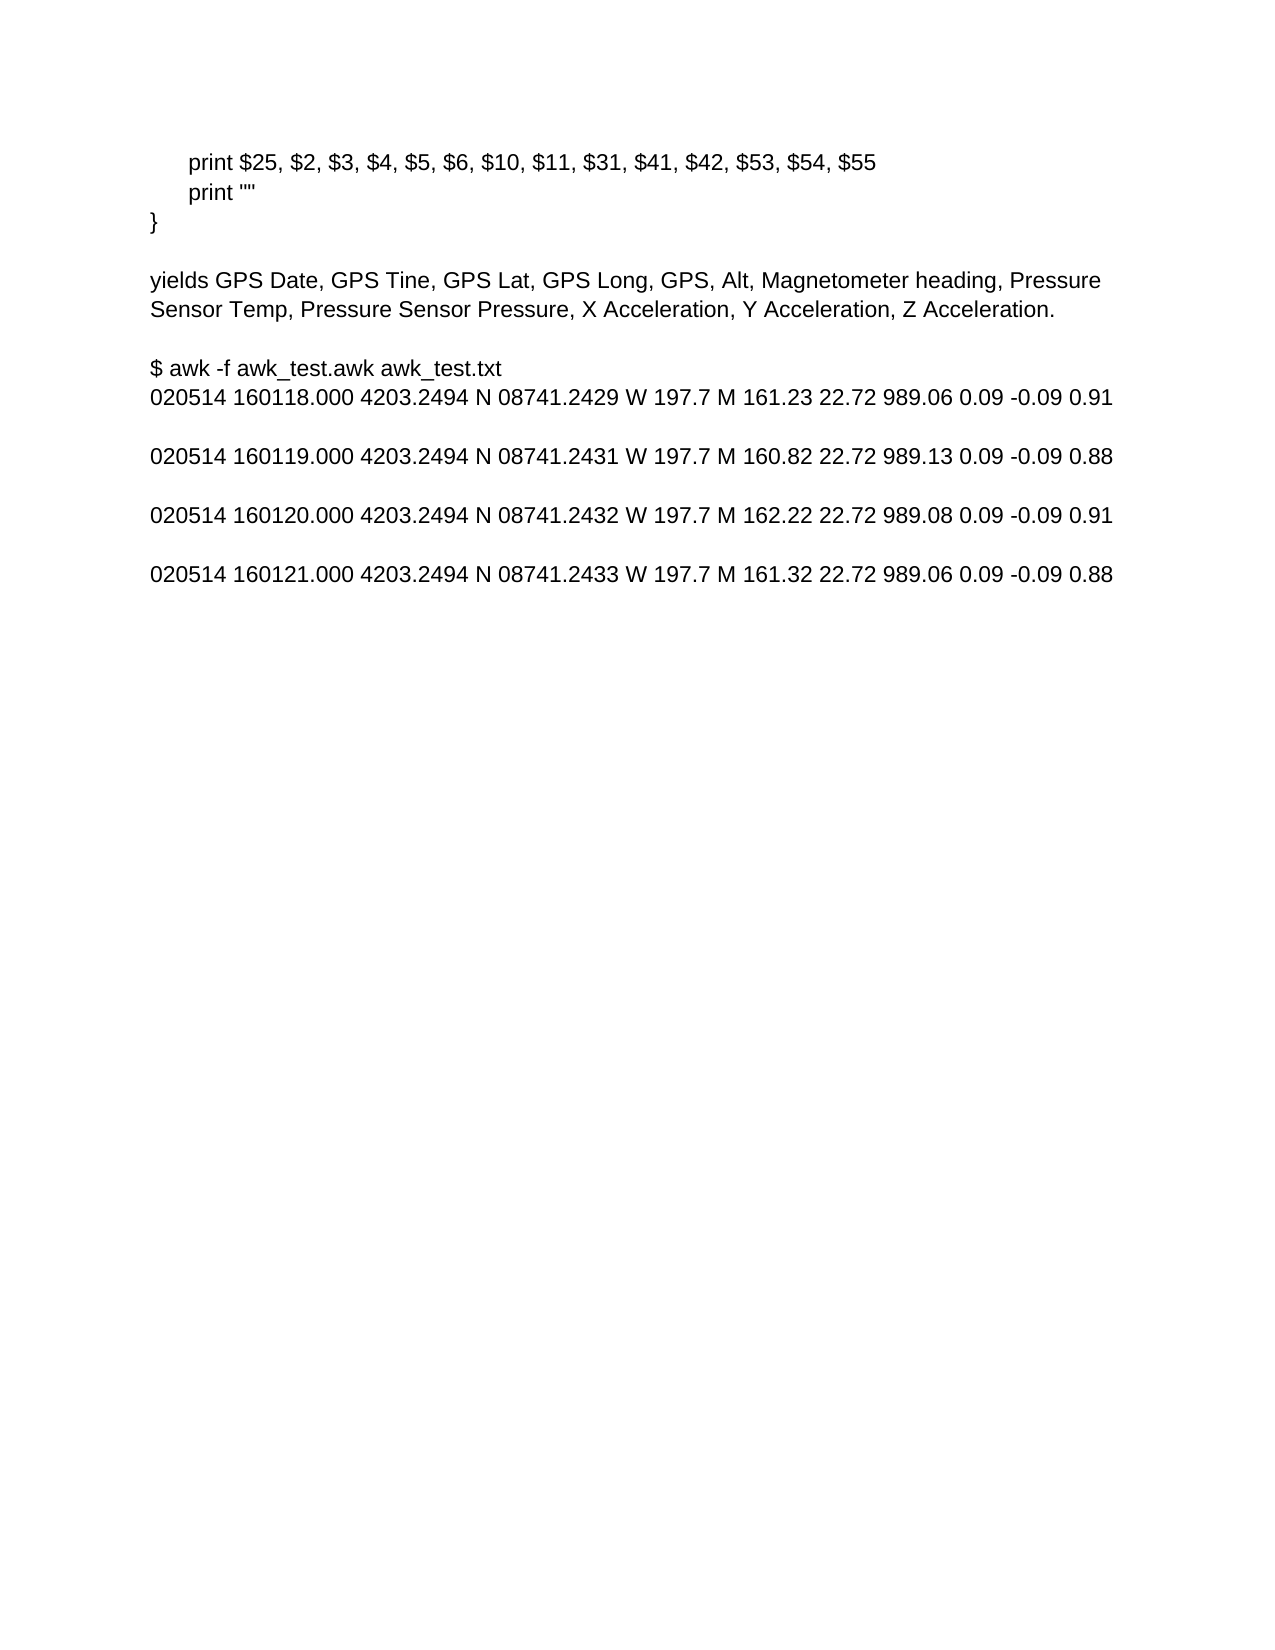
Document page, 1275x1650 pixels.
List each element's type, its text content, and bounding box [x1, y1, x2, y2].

text 020514 160120.000 4203.2494 N 08741.2432 W 197.7 M 162.22 22.72 989.08 0.09 -0.09 0.91 [150, 502, 1125, 528]
text $ awk -f awk_test.awk awk_test.txt [150, 356, 1125, 381]
text print "" [150, 179, 1125, 205]
text 020514 160118.000 4203.2494 N 08741.2429 W 197.7 M 161.23 22.72 989.06 0.09 -0.09 0.91 [150, 385, 1125, 411]
text print $25, $2, $3, $4, $5, $6, $10, $11, $31, $41, $42, $53, $54, $55 [150, 150, 1125, 176]
text yields GPS Date, GPS Tine, GPS Lat, GPS Long, GPS, Alt, Magnetometer heading, Pressure Sensor Temp, Pressure Sensor Pressure, X Acceleration, Y Acceleration, Z Acceleration. [150, 267, 1125, 322]
text } [150, 209, 1125, 234]
text 020514 160119.000 4203.2494 N 08741.2431 W 197.7 M 160.82 22.72 989.13 0.09 -0.09 0.88 [150, 444, 1125, 469]
text 020514 160121.000 4203.2494 N 08741.2433 W 197.7 M 161.32 22.72 989.06 0.09 -0.09 0.88 [150, 561, 1125, 587]
